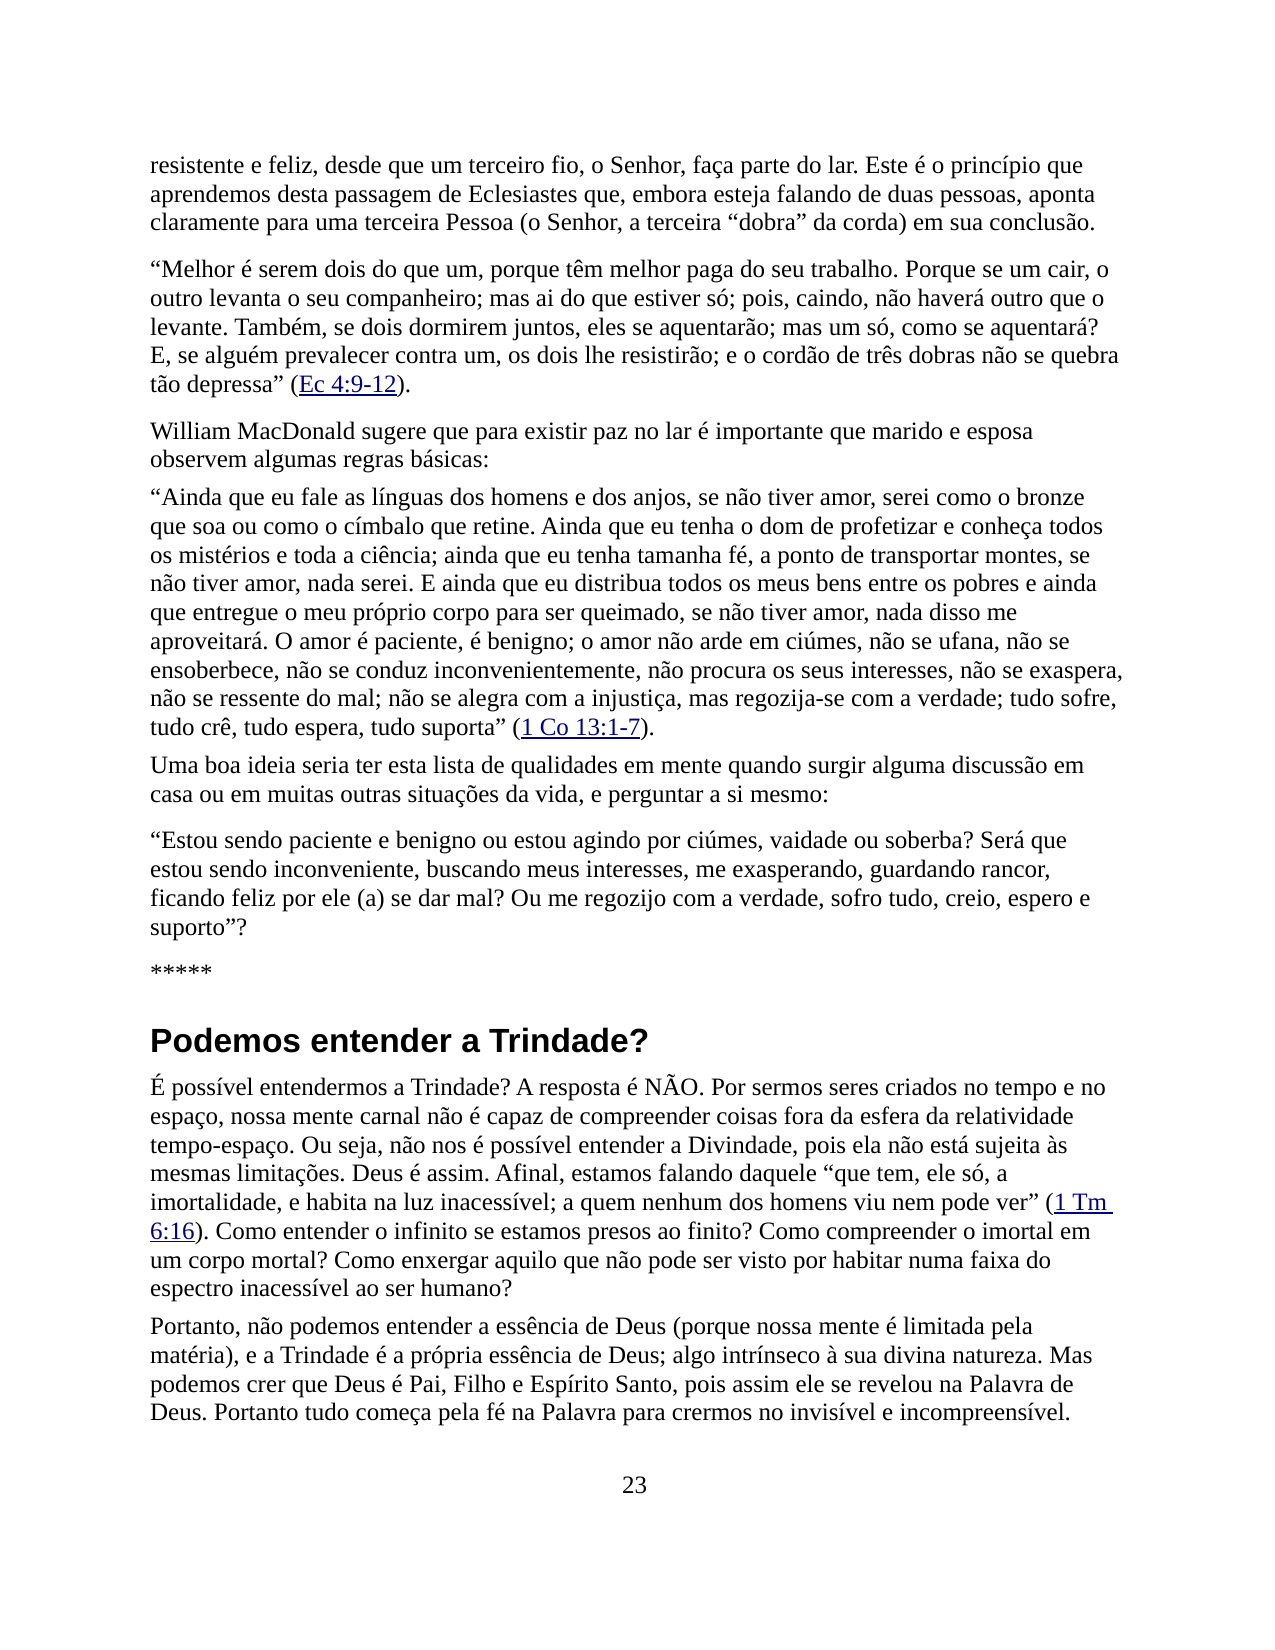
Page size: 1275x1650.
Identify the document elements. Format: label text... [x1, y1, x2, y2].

text “Melhor é serem dois do que um, porque têm melhor paga do seu trabalho. Porque se um cair, o outro levanta o seu companheiro; mas ai do que estiver só; pois, caindo, não haverá outro que o levante. Também, se dois dormirem juntos, eles se aquentarão; mas um só, como se aquentará? E, se alguém prevalecer contra um, os dois lhe resistirão; e o cordão de três dobras não se quebra tão depressa” (Ec 4:9-12). [150, 254, 1125, 398]
text “Estou sendo paciente e benigno ou estou agindo por ciúmes, vaidade ou soberba? Será que estou sendo inconveniente, buscando meus interesses, me exasperando, guardando rancor, ficando feliz por ele (a) se dar mal? Ou me regozijo com a verdade, sofro tudo, creio, espero e suporto”? [150, 825, 1125, 940]
text Portanto, não podemos entender a essência de Deus (porque nossa mente é limitada pela matéria), e a Trindade é a própria essência de Deus; algo intrínseco à sua divina natureza. Mas podemos crer que Deus é Pai, Filho e Espírito Santo, pois assim ele se revelou na Palavra de Deus. Portanto tudo começa pela fé na Palavra para crermos no invisível e incompreensível. [150, 1311, 1125, 1426]
text ***** [150, 958, 1125, 987]
text É possível entendermos a Trindade? A resposta é NÃO. Por sermos seres criados no tempo e no espaço, nossa mente carnal não é capaz de compreender coisas fora da esfera da relatividade tempo-espaço. Ou seja, não nos é possível entender a Divindade, pois ela não está sujeita às mesmas limitações. Deus é assim. Afinal, estamos falando daquele “que tem, ele só, a imortalidade, e habita na luz inacessível; a quem nenhum dos homens viu nem pode ver” (1 Tm 6:16). Como entender o infinito se estamos presos ao finito? Como compreender o imortal em um corpo mortal? Como enxergar aquilo que não pode ser visto por habitar numa faixa do espectro inacessível ao ser humano? [150, 1072, 1125, 1302]
text resistente e feliz, desde que um terceiro fio, o Senhor, faça parte do lar. Este é o princípio que aprendemos desta passagem de Eclesiastes que, embora esteja falando de duas pessoas, aponta claramente para uma terceira Pessoa (o Senhor, a terceira “dobra” da corda) em sua conclusão. [150, 150, 1125, 236]
text Uma boa ideia seria ter esta lista de qualidades em mente quando surgir alguma discussão em casa ou em muitas outras situações da vida, e perguntar a si mesmo: [150, 750, 1125, 807]
text William MacDonald sugere que para existir paz no lar é importante que marido e esposa observem algumas regras básicas: [150, 416, 1125, 473]
text “Ainda que eu fale as línguas dos homens e dos anjos, se não tiver amor, serei como o bronze que soa ou como o címbalo que retine. Ainda que eu tenha o dom de profetizar e conheça todos os mistérios e toda a ciência; ainda que eu tenha tamanha fé, a ponto de transportar montes, se não tiver amor, nada serei. E ainda que eu distribua todos os meus bens entre os pobres e ainda que entregue o meu próprio corpo para ser queimado, se não tiver amor, nada disso me aproveitará. O amor é paciente, é benigno; o amor não arde em ciúmes, não se ufana, não se ensoberbece, não se conduz inconvenientemente, não procura os seus interesses, não se exaspera, não se ressente do mal; não se alegra com a injustiça, mas regozija-se com a verdade; tudo sofre, tudo crê, tudo espera, tudo suporta” (1 Co 13:1-7). [150, 482, 1125, 741]
subtitle Podemos entender a Trindade? [150, 1021, 1125, 1060]
